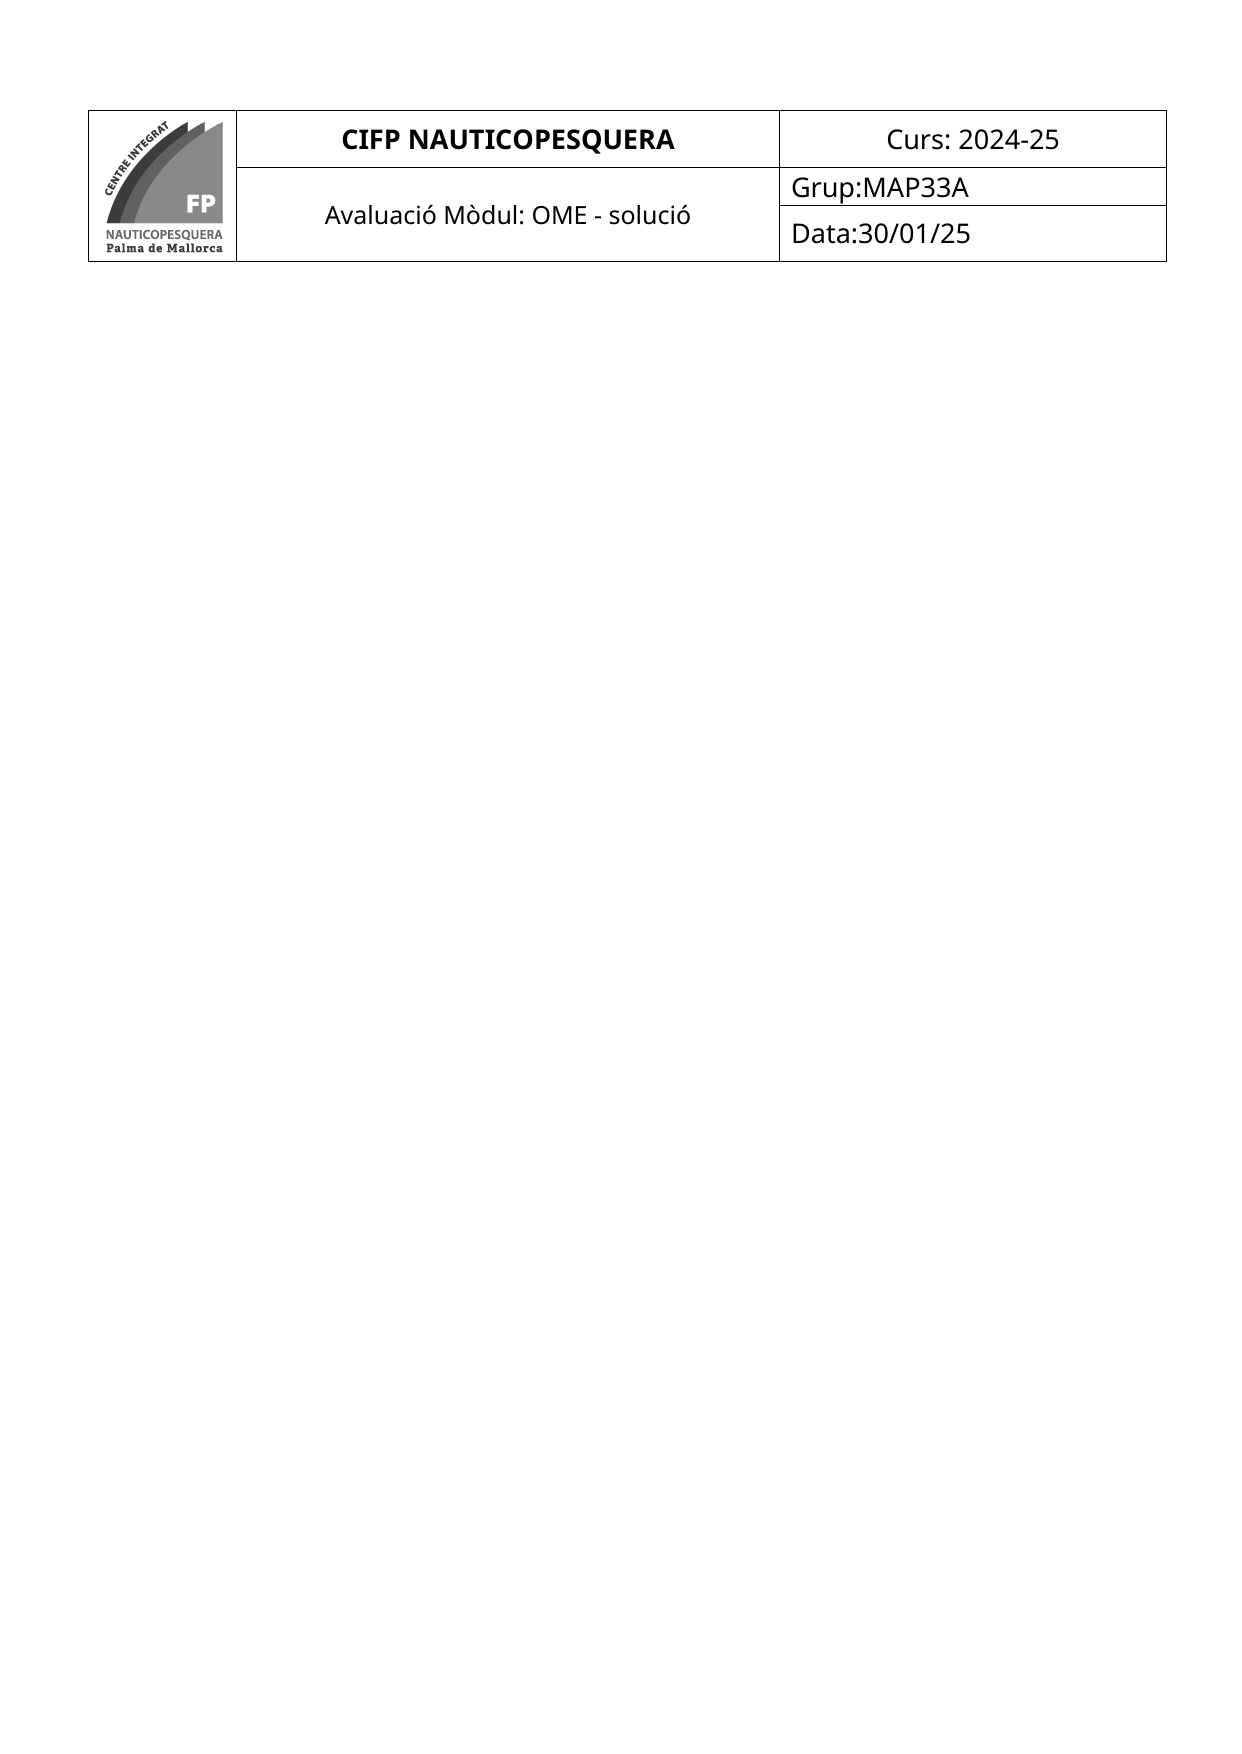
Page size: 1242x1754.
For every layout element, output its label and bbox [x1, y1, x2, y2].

picture [100, 111, 229, 260]
